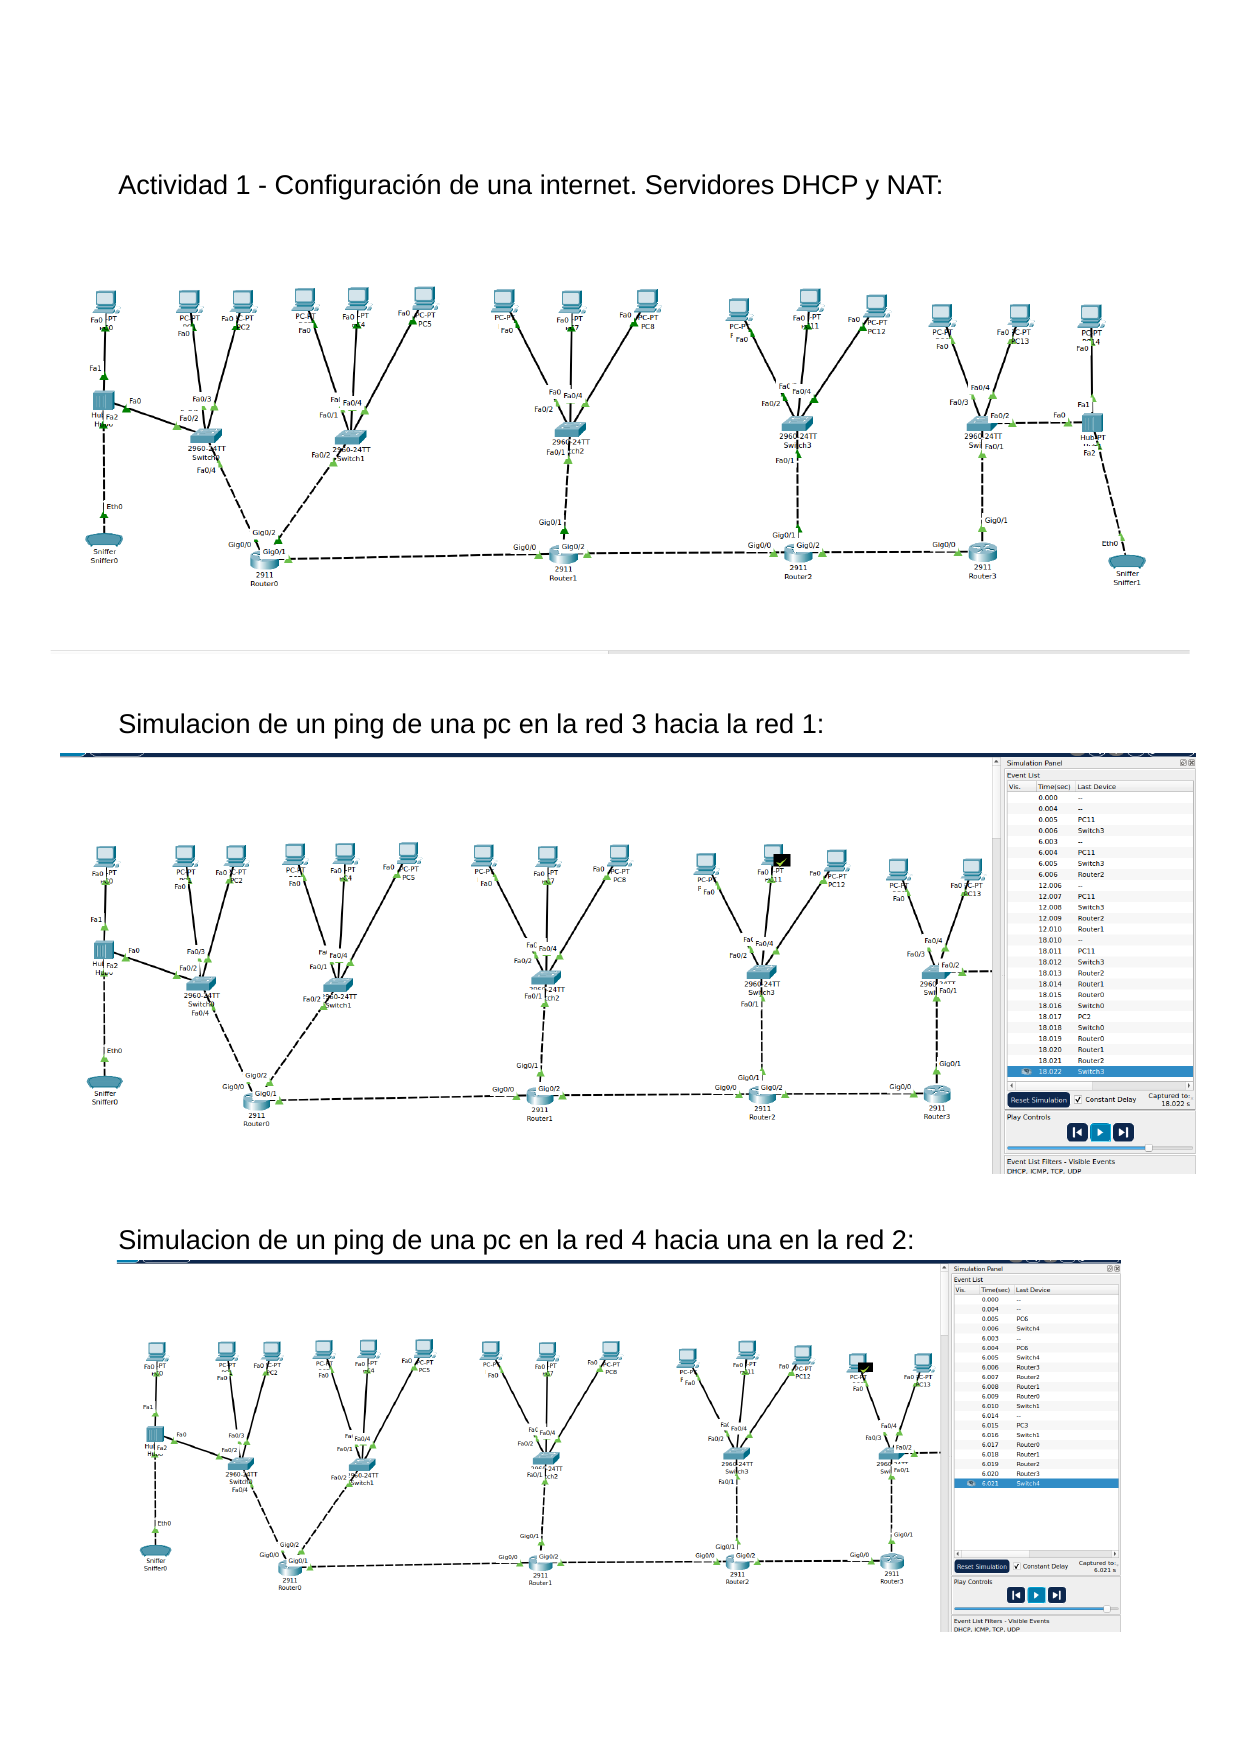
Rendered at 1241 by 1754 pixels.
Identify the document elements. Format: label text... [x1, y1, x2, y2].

text Actividad 1 - Configuración de una internet. Servidores DHCP y NAT: [118, 169, 1122, 200]
picture [116, 1260, 1121, 1632]
picture [50, 210, 1190, 654]
picture [60, 753, 1196, 1174]
text Simulacion de un ping de una pc en la red 3 hacia la red 1: [118, 708, 1122, 753]
text [118, 1174, 1122, 1204]
text Simulacion de un ping de una pc en la red 4 hacia una en la red 2: [118, 1224, 1122, 1255]
